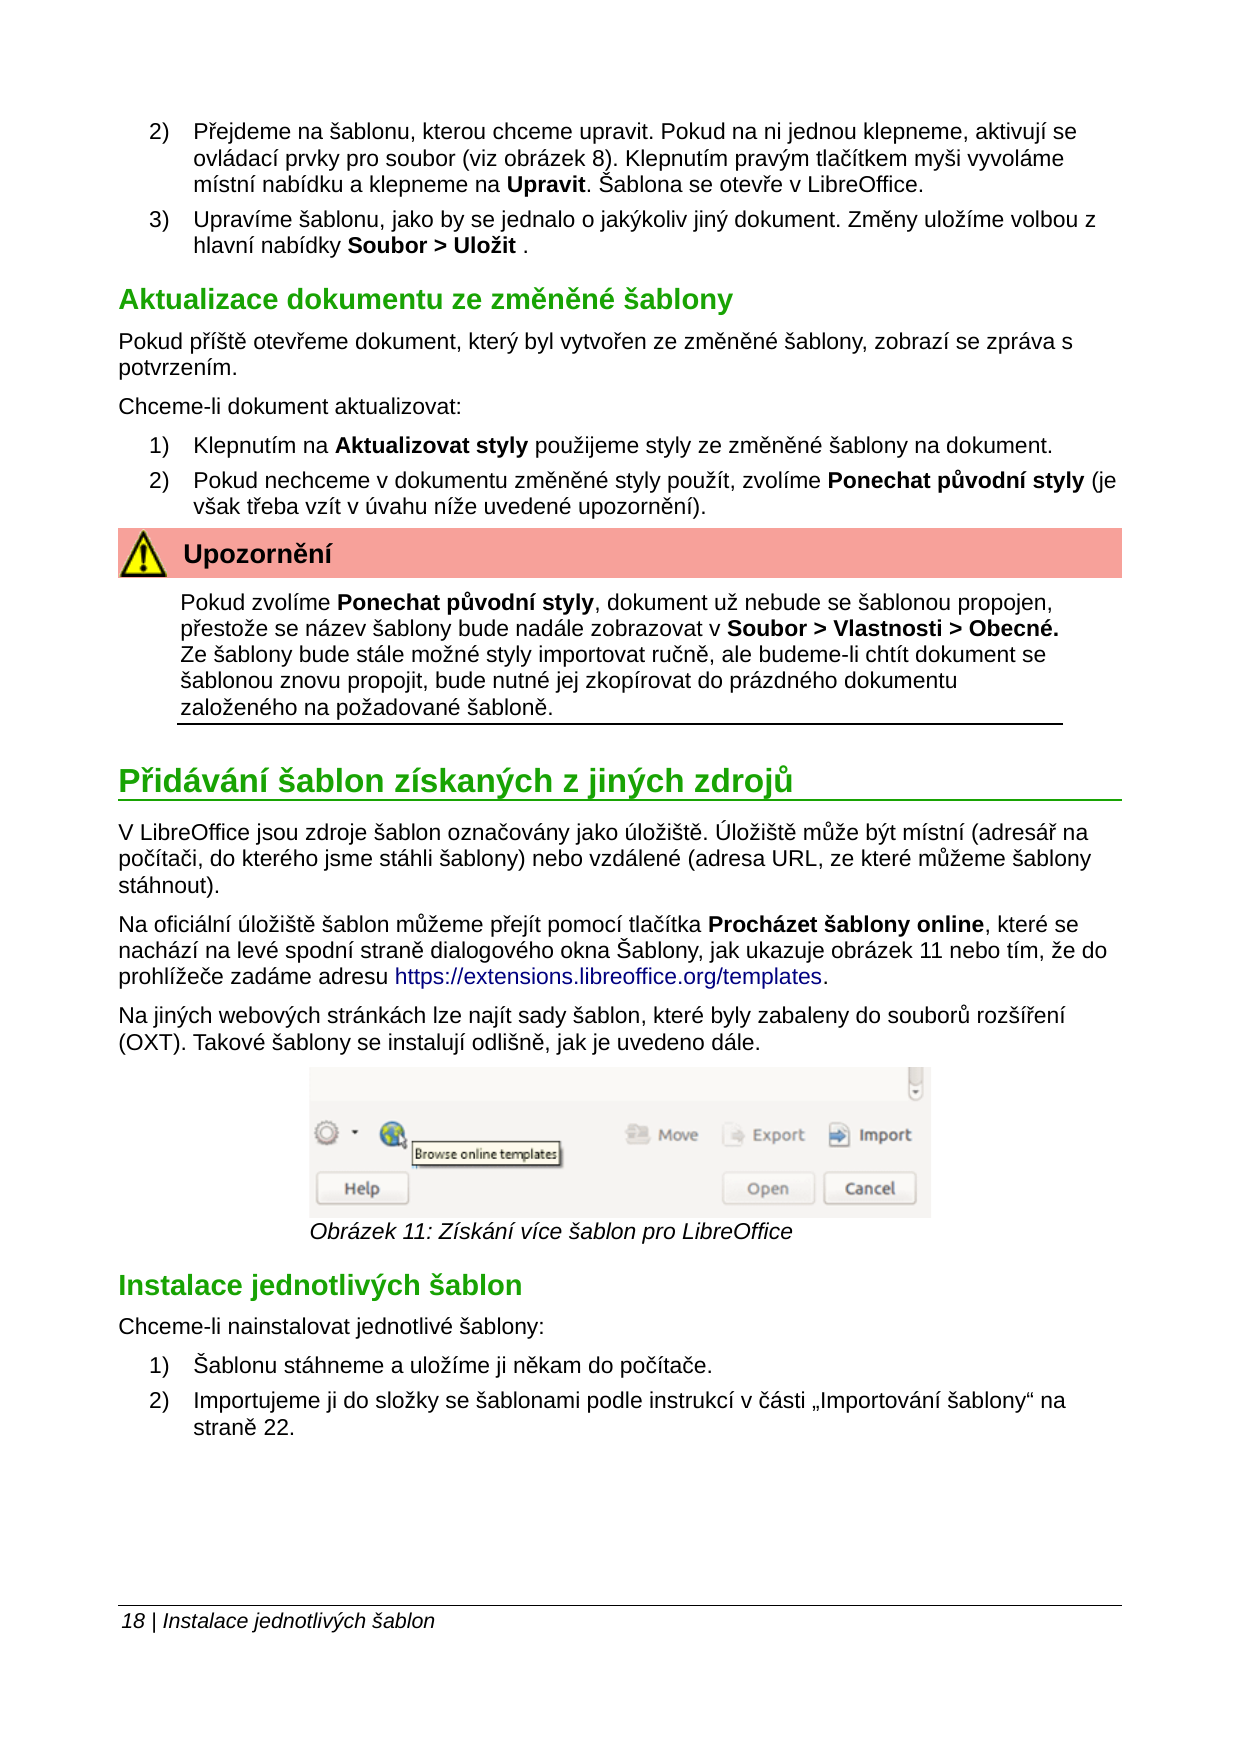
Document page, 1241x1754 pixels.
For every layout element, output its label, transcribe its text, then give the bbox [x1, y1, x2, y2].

subtitle Aktualizace dokumentu ze změněné šablony [118, 282, 1122, 316]
list Chceme-li nainstalovat jednotlivé šablony: [118, 1313, 1122, 1339]
text Na oficiální úložiště šablon můžeme přejít pomocí tlačítka Procházet šablony online, které se nachází na levé spodní straně dialogového okna Šablony, jak ukazuje obrázek 11 nebo tím, že do prohlížeče zadáme adresu https://extensions.libreoffice.org/templates. [118, 911, 1122, 989]
list Upravíme šablonu, jako by se jednalo o jakýkoliv jiný dokument. Změny uložíme volbou z hlavní nabídky Soubor > Uložit . [169, 206, 1122, 259]
subtitle Instalace jednotlivých šablon [118, 1268, 1122, 1301]
text Chceme-li dokument aktualizovat: [118, 393, 1122, 419]
picture [309, 1067, 932, 1218]
text Pokud příště otevřeme dokument, který byl vytvořen ze změněné šablony, zobrazí se zpráva s potvrzením. [118, 328, 1122, 380]
list Importujeme ji do složky se šablonami podle instrukcí v části „ Importování šablony “ na straně 20. [169, 1387, 1122, 1440]
subtitle Upozornění [118, 528, 1122, 578]
text Na jiných webových stránkách lze najít sady šablon, které byly zabaleny do souborů rozšíření (OXT). Takové šablony se instalují odlišně, jak je uvedeno dále. [118, 1002, 1122, 1055]
text Obrázek 11: Získání více šablon pro LibreOffice [309, 1218, 931, 1244]
picture [119, 529, 167, 577]
subtitle Přidávání šablon získaných z jiných zdrojů [118, 761, 1122, 799]
text Pokud zvolíme Ponechat původní styly, dokument už nebude se šablonou propojen, přestože se název šablony bude nadále zobrazovat v Soubor > Vlastnosti > Obecné. Ze šablony bude stále možné styly importovat ručně, ale budeme-li chtít dokument se šablonou znovu propojit, bude nutné jej zkopírovat do prázdného dokumentu založeného na požadované šabloně. [177, 585, 1063, 723]
text V LibreOffice jsou zdroje šablon označovány jako úložiště. Úložiště může být místní (adresář na počítači, do kterého jsme stáhli šablony) nebo vzdálené (adresa URL, ze které můžeme šablony stáhnout). [118, 819, 1122, 898]
list Pokud nechceme v dokumentu změněné styly použít, zvolíme Ponechat původní styly (je však třeba vzít v úvahu níže uvedené upozornění). [169, 467, 1122, 520]
list Šablonu stáhneme a uložíme ji někam do počítače. [169, 1352, 1122, 1378]
list Přejdeme na šablonu, kterou chceme upravit. Pokud na ni jednou klepneme, aktivují se ovládací prvky pro soubor (viz obrázek 8). Klepnutím pravým tlačítkem myši vyvoláme místní nabídku a klepneme na Upravit. Šablona se otevře v LibreOffice. [169, 118, 1122, 197]
list Klepnutím na Aktualizovat styly použijeme styly ze změněné šablony na dokument. [169, 432, 1122, 458]
